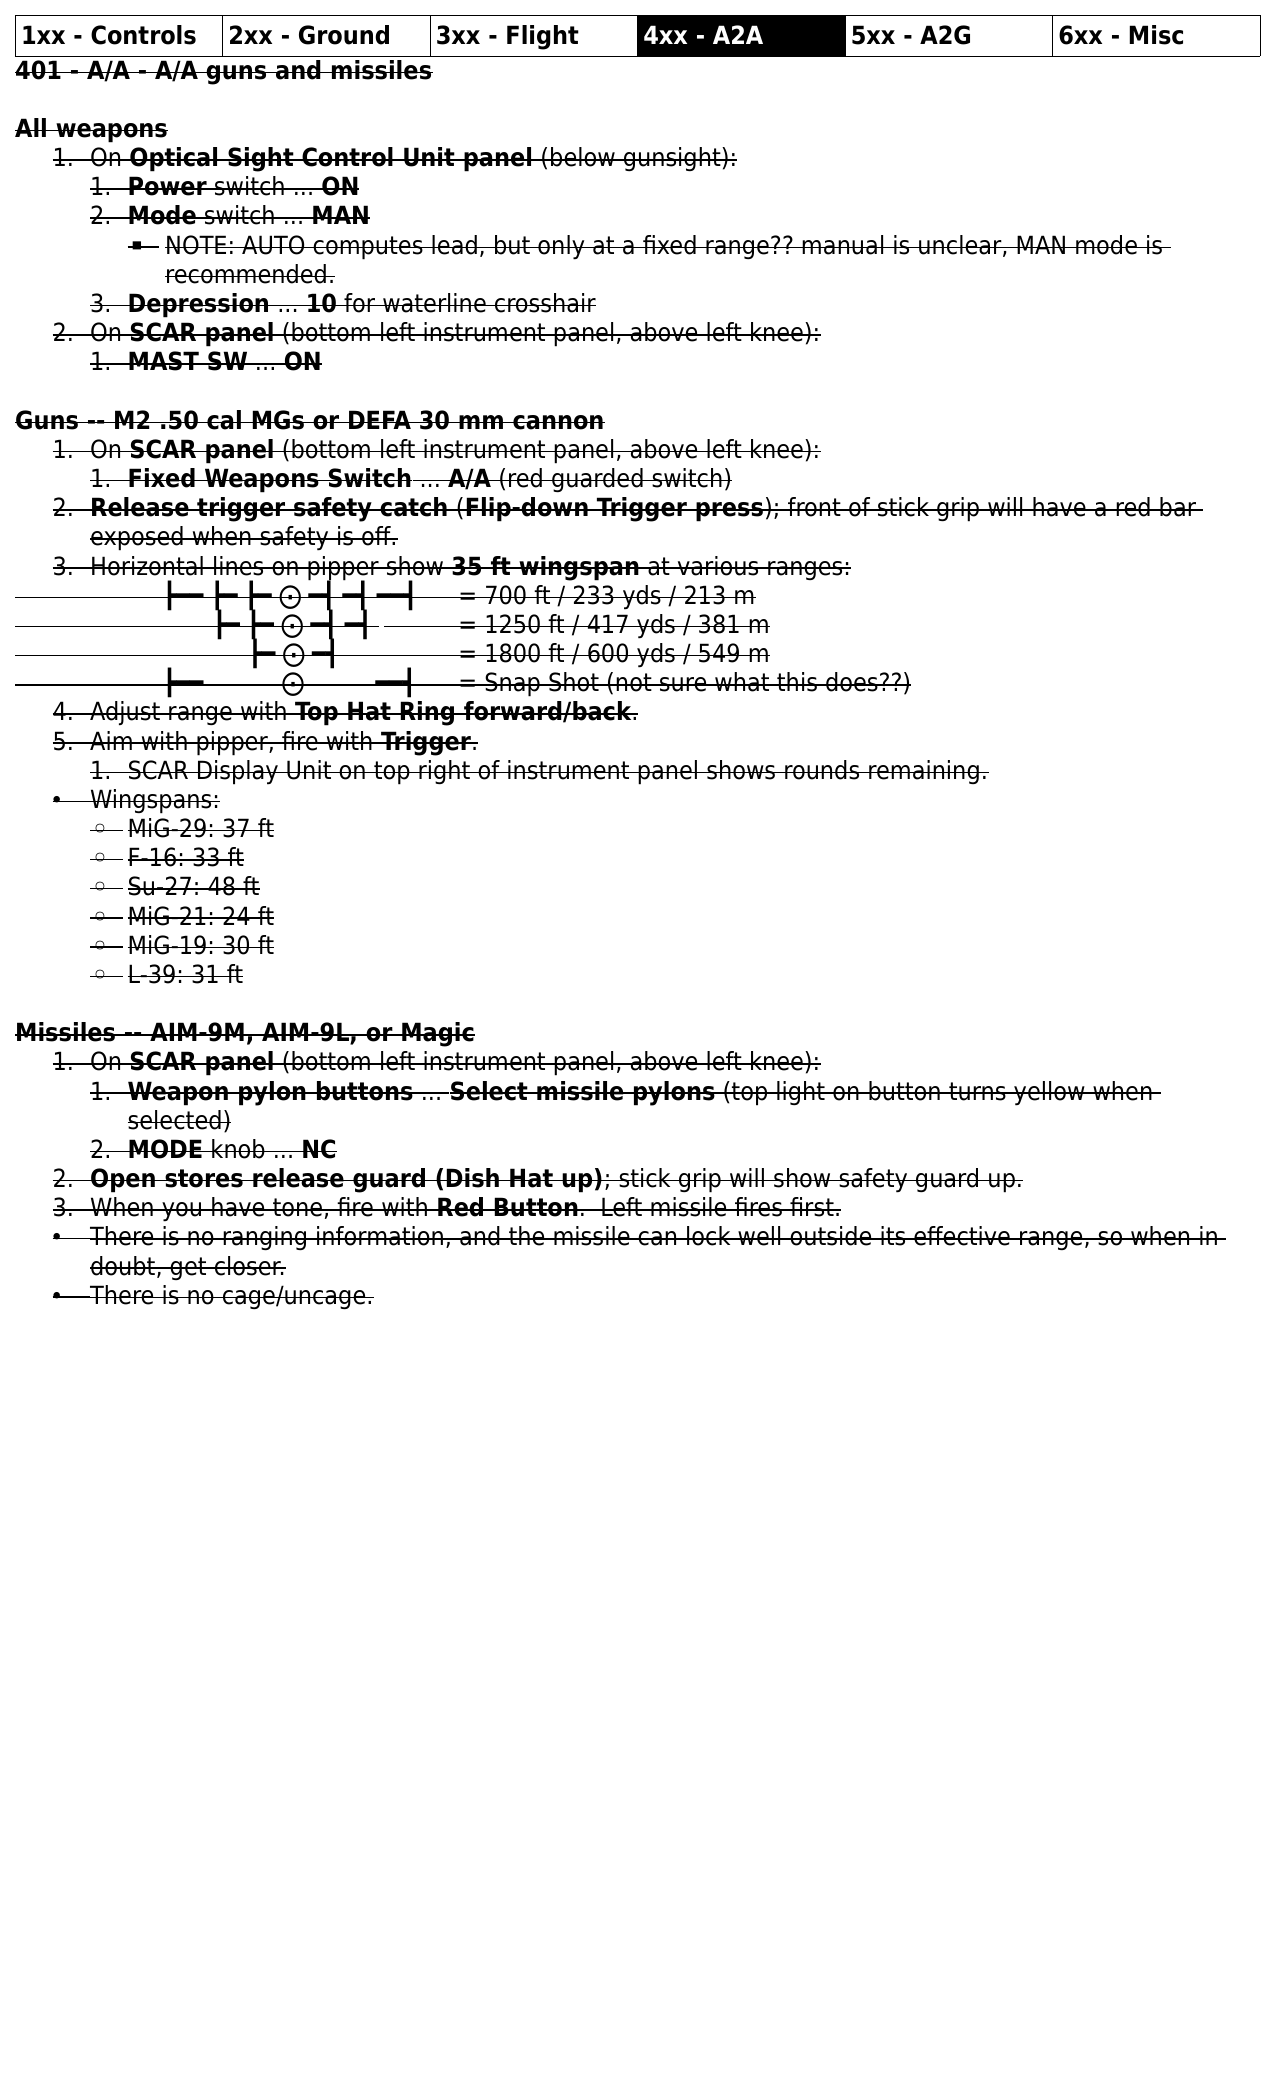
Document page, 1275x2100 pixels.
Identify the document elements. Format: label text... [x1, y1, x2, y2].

list There is no cage/uncage. [52, 1281, 1260, 1310]
text ┣━━ ⨀ ━━┫ = Snap Shot (not sure what this does??) [15, 668, 167, 684]
table_header 6xx - Misc [1053, 16, 1260, 56]
text 401 - A/A - A/A guns and missiles [15, 57, 1260, 85]
table_header 4xx - A2A [638, 16, 845, 56]
text ┣━ ┣━ ⨀ ━┫ ━┫ = 1250 ft / 417 yds / 381 m [367, 610, 1260, 639]
list Adjust range with Top Hat Ring forward/back. [52, 697, 1260, 727]
list Power switch ... ON [90, 172, 1260, 202]
list Depression ... 10 for waterline crosshair [90, 289, 1260, 318]
list Mode switch ... MAN [90, 202, 1260, 231]
list Wingspans: [52, 785, 1260, 814]
list Su-27: 48 ft [90, 872, 1260, 902]
table_header 5xx - A2G [846, 16, 1052, 56]
list MiG-29: 37 ft [90, 814, 1260, 843]
table_header 2xx - Ground [223, 16, 430, 56]
text ┣━━ ⨀ ━━┫ = Snap Shot (not sure what this does??) [171, 668, 407, 684]
text ┣━ ⨀ ━┫ = 1800 ft / 600 yds / 549 m [334, 639, 1260, 668]
list On SCAR panel (bottom left instrument panel, above left knee): [52, 318, 1260, 347]
list Fixed Weapons Switch ... A/A (red guarded switch) [90, 464, 1260, 493]
text All weapons [15, 114, 1260, 143]
list MiG-19: 30 ft [90, 931, 1260, 960]
text ┣━━ ⨀ ━━┫ = Snap Shot (not sure what this does??) [171, 686, 407, 697]
text ┣━━ ┣━ ┣━ ⨀ ━┫ ━┫ ━━┫ = 700 ft / 233 yds / 213 m [253, 581, 327, 597]
list There is no ranging information, and the missile can lock well outside its effective range, so when in doubt, get closer. [52, 1222, 1260, 1281]
table_header 3xx - Flight [431, 16, 637, 56]
list L-39: 31 ft [90, 960, 1260, 989]
text ┣━ ⨀ ━┫ = 1800 ft / 600 yds / 549 m [15, 656, 253, 668]
list MAST SW ... ON [90, 347, 1260, 377]
list MODE knob ... NC [90, 1135, 1260, 1164]
text Guns -- M2 .50 cal MGs or DEFA 30 mm cannon [15, 406, 1260, 435]
list On Optical Sight Control Unit panel (below gunsight): [52, 143, 1260, 172]
list Release trigger safety catch (Flip-down Trigger press); front of stick grip will have a red bar exposed when safety is off. [52, 493, 1260, 552]
text ┣━ ┣━ ⨀ ━┫ ━┫ = 1250 ft / 417 yds / 381 m [15, 627, 217, 639]
text ┣━ ┣━ ⨀ ━┫ ━┫ = 1250 ft / 417 yds / 381 m [255, 610, 329, 626]
list SCAR Display Unit on top right of instrument panel shows rounds remaining. [90, 756, 1260, 785]
table_header 1xx - Controls [16, 16, 222, 56]
text ┣━━ ┣━ ┣━ ⨀ ━┫ ━┫ ━━┫ = 700 ft / 233 yds / 213 m [412, 581, 1260, 610]
text Missiles -- AIM-9M, AIM-9L, or Magic [15, 1018, 1260, 1047]
text ┣━ ┣━ ⨀ ━┫ ━┫ = 1250 ft / 417 yds / 381 m [255, 627, 329, 639]
list On SCAR panel (bottom left instrument panel, above left knee): [52, 1047, 1260, 1077]
list On SCAR panel (bottom left instrument panel, above left knee): [52, 435, 1260, 464]
list NOTE: AUTO computes lead, but only at a fixed range?? manual is unclear, MAN mode is recommended. [127, 231, 1260, 289]
text ┣━━ ⨀ ━━┫ = Snap Shot (not sure what this does??) [411, 668, 1260, 697]
list Horizontal lines on pipper show 35 ft wingspan at various ranges: [52, 552, 1260, 581]
list MiG-21: 24 ft [90, 902, 1260, 931]
text ┣━ ┣━ ⨀ ━┫ ━┫ = 1250 ft / 417 yds / 381 m [15, 610, 217, 626]
text ┣━━ ┣━ ┣━ ⨀ ━┫ ━┫ ━━┫ = 700 ft / 233 yds / 213 m [15, 598, 167, 610]
list Open stores release guard (Dish Hat up); stick grip will show safety guard up. [52, 1164, 1260, 1193]
text ┣━━ ┣━ ┣━ ⨀ ━┫ ━┫ ━━┫ = 700 ft / 233 yds / 213 m [15, 581, 167, 597]
text ┣━ ⨀ ━┫ = 1800 ft / 600 yds / 549 m [257, 639, 330, 655]
list When you have tone, fire with Red Button. Left missile fires first. [52, 1193, 1260, 1222]
list F-16: 33 ft [90, 843, 1260, 872]
list Weapon pylon buttons ... Select missile pylons (top light on button turns yellow when selected) [90, 1077, 1260, 1135]
text ┣━━ ⨀ ━━┫ = Snap Shot (not sure what this does??) [15, 686, 167, 697]
text ┣━ ⨀ ━┫ = 1800 ft / 600 yds / 549 m [15, 639, 253, 655]
list Aim with pipper, fire with Trigger. [52, 727, 1260, 756]
text ┣━ ⨀ ━┫ = 1800 ft / 600 yds / 549 m [257, 656, 330, 668]
